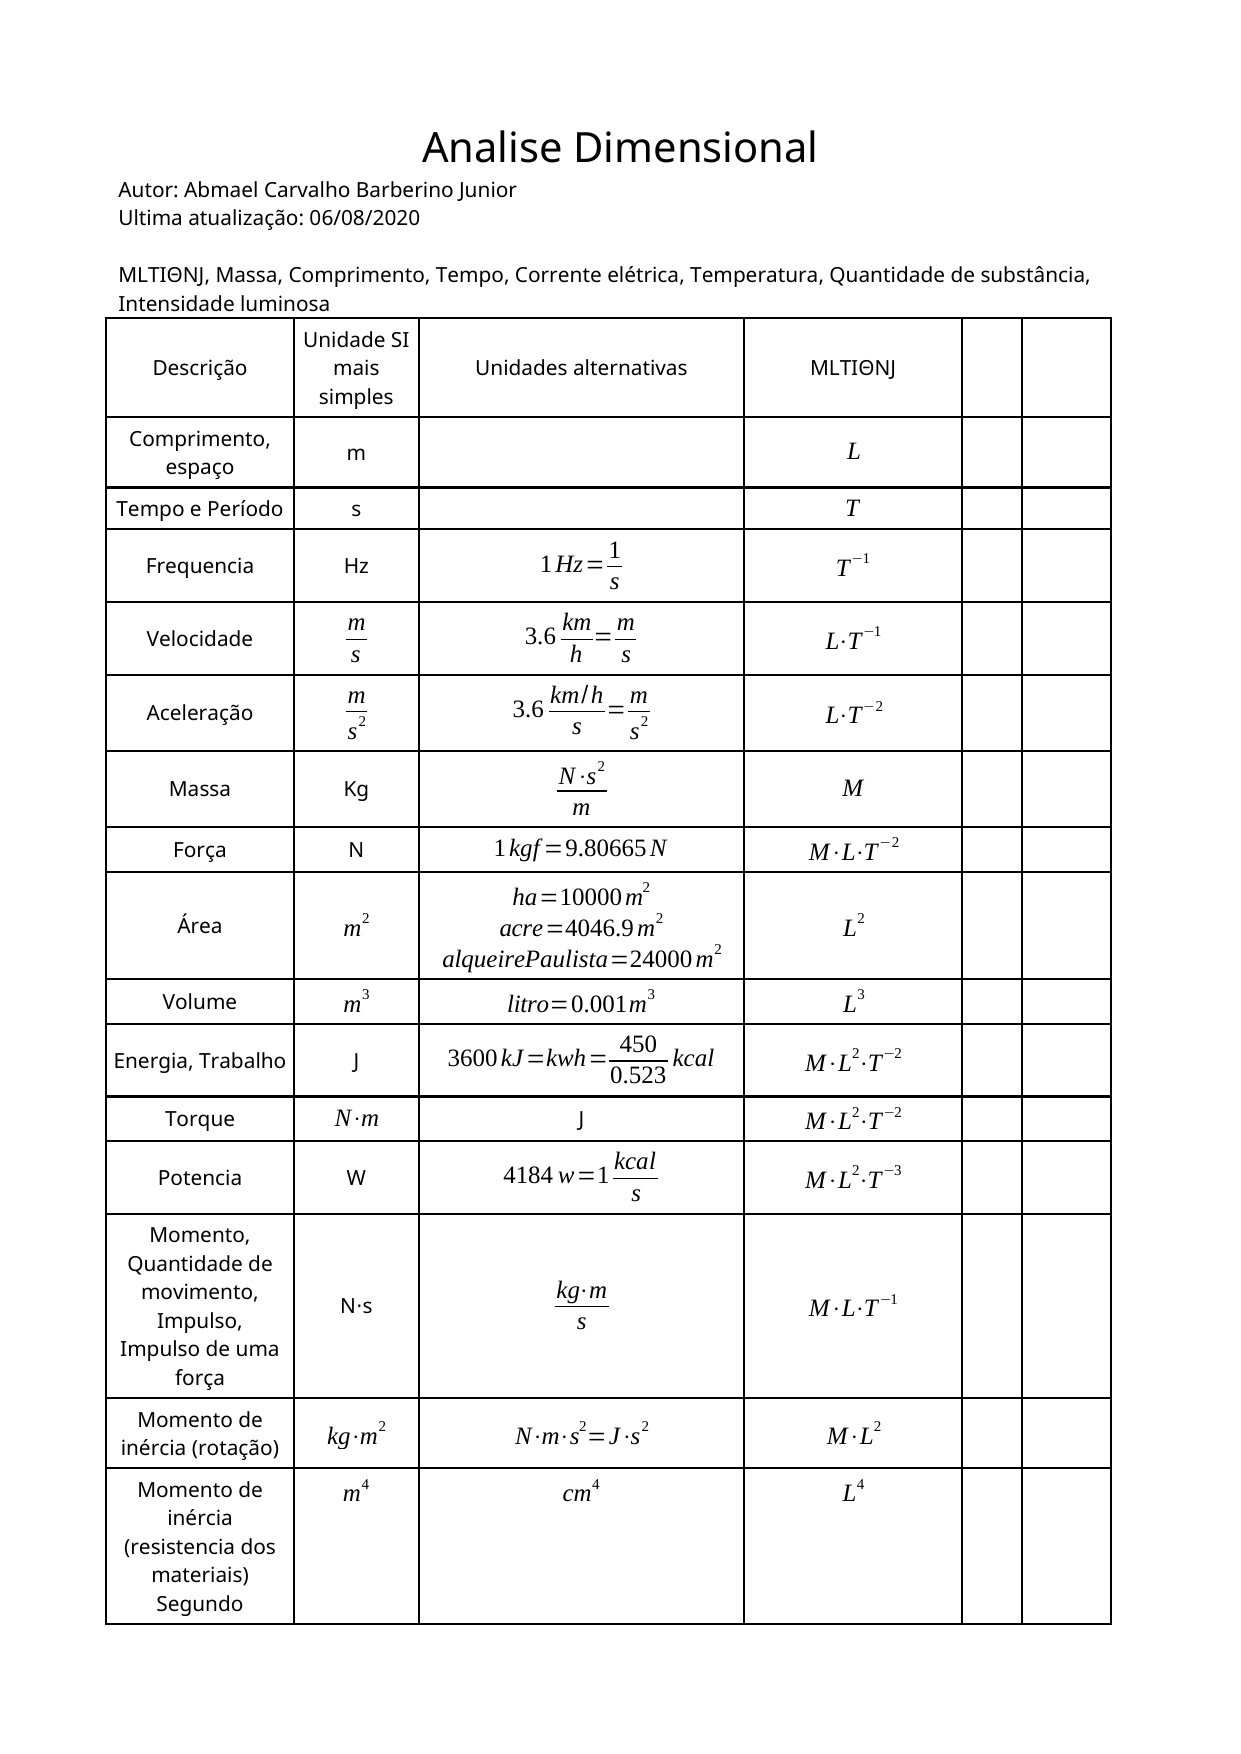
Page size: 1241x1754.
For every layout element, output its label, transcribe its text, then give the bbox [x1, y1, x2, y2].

table_cell [1023, 1469, 1110, 1623]
table_cell [963, 1399, 1021, 1467]
table_cell [745, 828, 961, 871]
table_cell Massa [107, 752, 293, 826]
table_cell [420, 1142, 743, 1213]
table_cell [745, 980, 961, 1023]
table_cell [1023, 980, 1110, 1023]
table_cell [963, 1098, 1021, 1140]
table_cell Momento de inércia (resistencia dos materiais) Segundo [107, 1469, 293, 1623]
table_cell [295, 676, 418, 750]
table_cell [420, 873, 743, 978]
table_cell [295, 603, 418, 673]
table_cell [745, 1098, 961, 1140]
table_cell Tempo e Período [107, 489, 293, 528]
table_cell N [295, 828, 418, 871]
table_cell [745, 1025, 961, 1095]
table_cell [1023, 676, 1110, 750]
table_cell [295, 1399, 418, 1467]
table_cell [745, 752, 961, 826]
table_cell [420, 1215, 743, 1397]
table_cell J [420, 1098, 743, 1140]
table_cell [963, 828, 1021, 871]
table_cell Força [107, 828, 293, 871]
table_cell s [295, 489, 418, 528]
table_header [1023, 319, 1110, 416]
table_cell [1023, 1399, 1110, 1467]
text Ultima atualização: 06/08/2020 [118, 203, 1122, 232]
table_cell [1023, 1025, 1110, 1095]
table_cell [745, 418, 961, 486]
table_cell [1023, 418, 1110, 486]
table_cell [745, 1399, 961, 1467]
table_cell [420, 980, 743, 1023]
table_cell [1023, 752, 1110, 826]
table_cell [420, 489, 743, 528]
table_cell [1023, 1142, 1110, 1213]
text MLTIΘNJ, Massa, Comprimento, Tempo, Corrente elétrica, Temperatura, Quantidade de substância, Intensidade luminosa [118, 260, 1122, 317]
table_cell [963, 1025, 1021, 1095]
table_cell Momento de inércia (rotação) [107, 1399, 293, 1467]
table_cell [420, 530, 743, 601]
table_cell [963, 418, 1021, 486]
table_cell [295, 1469, 418, 1623]
table_cell [1023, 873, 1110, 978]
table_cell [745, 489, 961, 528]
table_cell [963, 1469, 1021, 1623]
table_cell Área [107, 873, 293, 978]
table_cell Comprimento, espaço [107, 418, 293, 486]
table_cell [1023, 489, 1110, 528]
table_cell [420, 1399, 743, 1467]
table_cell [745, 1215, 961, 1397]
table_cell [963, 530, 1021, 601]
table_cell Velocidade [107, 603, 293, 673]
table_cell [745, 1142, 961, 1213]
table_cell [963, 676, 1021, 750]
table_header Unidade SI mais simples [295, 319, 418, 416]
table_cell Frequencia [107, 530, 293, 601]
table_cell [420, 1025, 743, 1095]
table_cell [1023, 530, 1110, 601]
table_cell [420, 828, 743, 871]
table_header Descrição [107, 319, 293, 416]
table_header Unidades alternativas [420, 319, 743, 416]
table_cell [1023, 1215, 1110, 1397]
table_cell [420, 752, 743, 826]
text Analise Dimensional [118, 118, 1122, 175]
table_cell Energia, Trabalho [107, 1025, 293, 1095]
table_cell [420, 418, 743, 486]
table_cell [963, 489, 1021, 528]
table_cell [420, 1469, 743, 1623]
table_cell [963, 752, 1021, 826]
table_cell [745, 603, 961, 673]
text Autor: Abmael Carvalho Barberino Junior [118, 175, 1122, 203]
table_cell Torque [107, 1098, 293, 1140]
table_cell [295, 1098, 418, 1140]
table_cell [1023, 603, 1110, 673]
table_cell W [295, 1142, 418, 1213]
table_cell N⋅s [295, 1215, 418, 1397]
table_cell J [295, 1025, 418, 1095]
table_cell [963, 603, 1021, 673]
table_cell m [295, 418, 418, 486]
table_cell [420, 603, 743, 673]
table_cell [963, 980, 1021, 1023]
table_cell Potencia [107, 1142, 293, 1213]
table_cell [1023, 828, 1110, 871]
table_cell [745, 676, 961, 750]
table_header MLTIΘNJ [745, 319, 961, 416]
table_cell Kg [295, 752, 418, 826]
table_cell [745, 873, 961, 978]
table_cell [963, 1215, 1021, 1397]
table_cell Aceleração [107, 676, 293, 750]
table_cell Momento, Quantidade de movimento, Impulso, Impulso de uma força [107, 1215, 293, 1397]
table_cell [295, 873, 418, 978]
table_cell Hz [295, 530, 418, 601]
table_cell [1023, 1098, 1110, 1140]
table_cell [295, 980, 418, 1023]
table_cell [745, 1469, 961, 1623]
table_cell [963, 1142, 1021, 1213]
table_cell [963, 873, 1021, 978]
table_header [963, 319, 1021, 416]
table_cell [745, 530, 961, 601]
table_cell Volume [107, 980, 293, 1023]
table_cell [420, 676, 743, 750]
